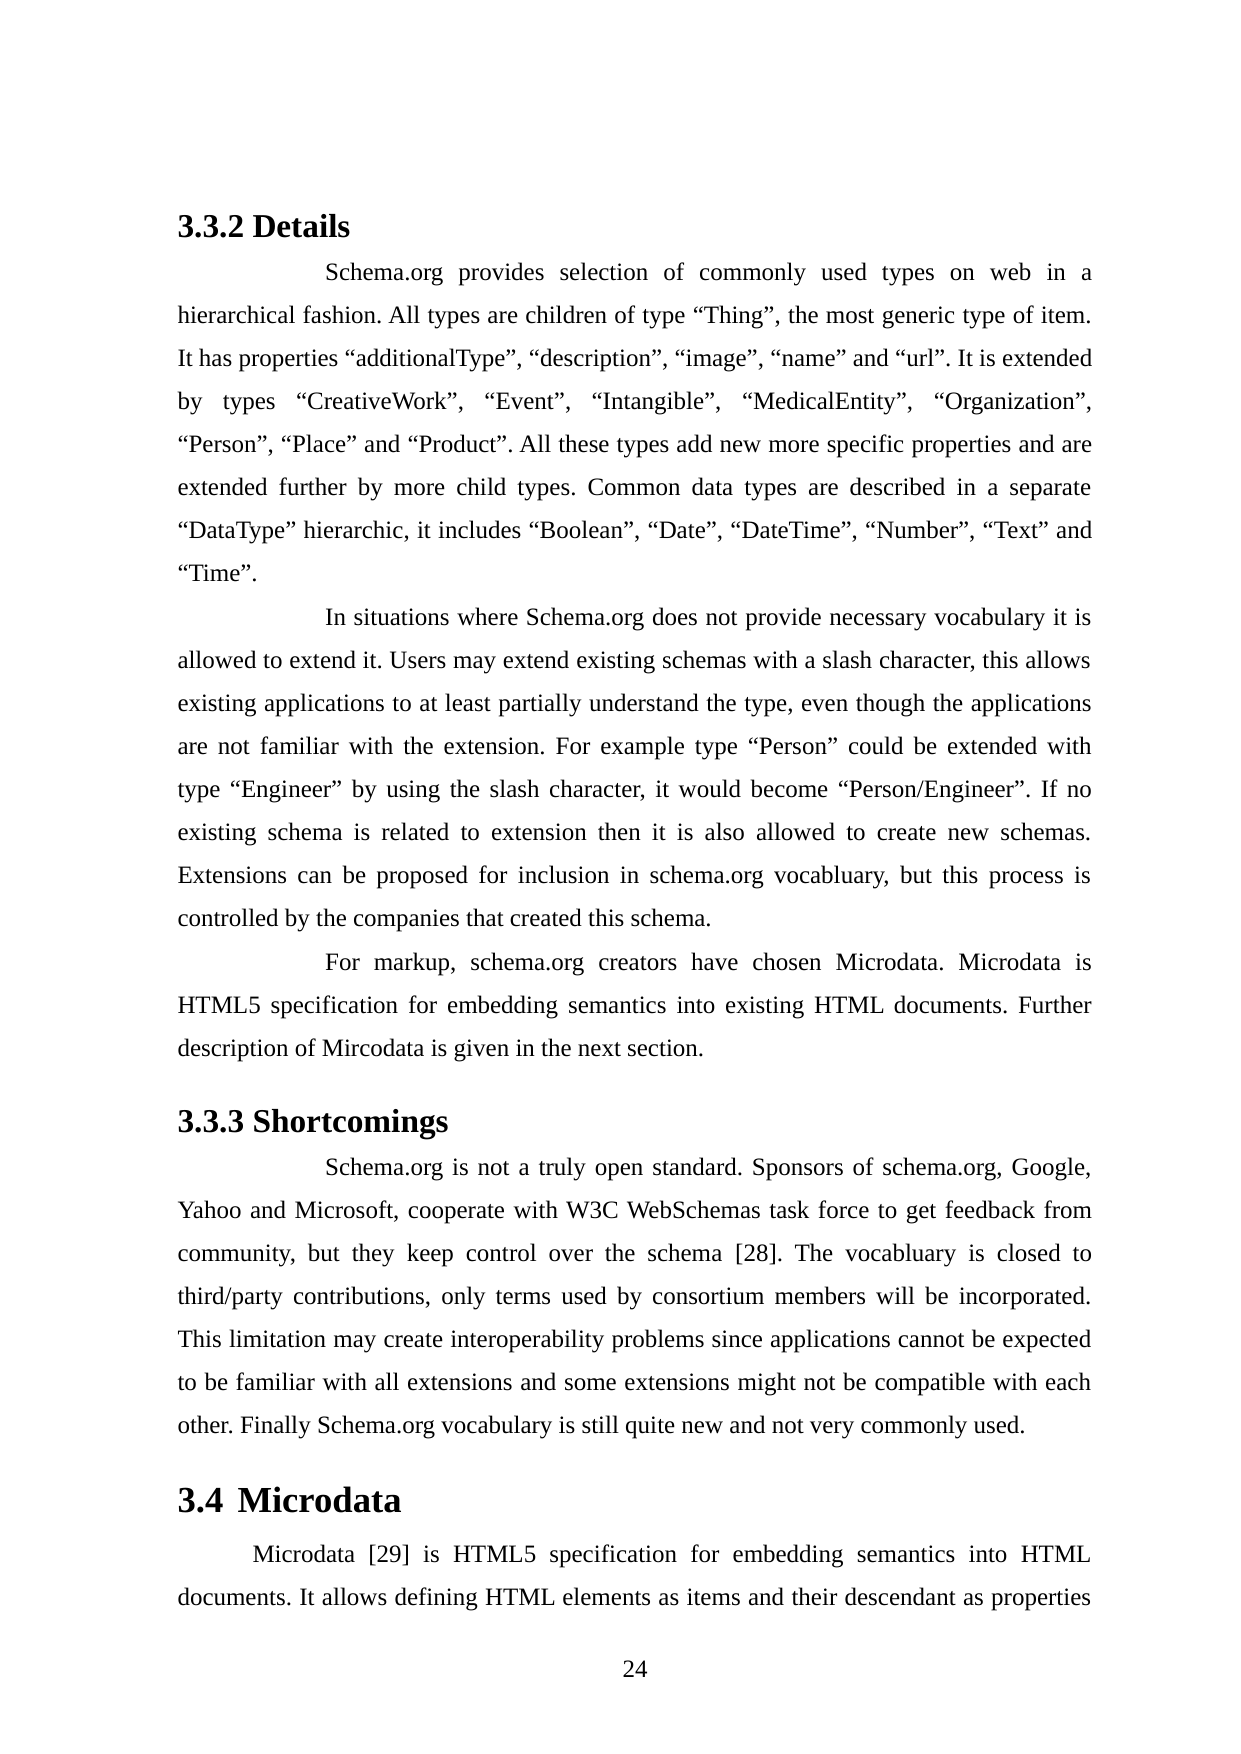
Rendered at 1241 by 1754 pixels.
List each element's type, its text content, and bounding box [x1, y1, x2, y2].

subtitle Shortcomings [177, 1101, 1093, 1139]
text Schema.org is not a truly open standard. Sponsors of schema.org, Google, Yahoo and Microsoft, cooperate with W3C WebSchemas task force to get feedback from community, but they keep control over the schema [28]. The vocabluary is closed to third/party contributions, only terms used by consortium members will be incorporated. This limitation may create interoperability problems since applications cannot be expected to be familiar with all extensions and some extensions might not be compatible with each other. Finally Schema.org vocabulary is still quite new and not very commonly used. [177, 1152, 1093, 1439]
subtitle Microdata [177, 1478, 1093, 1521]
text Microdata [29] is HTML5 specification for embedding semantics into HTML documents. It allows defining HTML elements as items and their descendant as properties [177, 1539, 1093, 1611]
text Schema.org provides selection of commonly used types on web in a hierarchical fashion. All types are children of type “Thing”, the most generic type of item. It has properties “additionalType”, “description”, “image”, “name” and “url”. It is extended by types “CreativeWork”, “Event”, “Intangible”, “MedicalEntity”, “Organization”, “Person”, “Place” and “Product”. All these types add new more specific properties and are extended further by more child types. Common data types are described in a separate “DataType” hierarchic, it includes “Boolean”, “Date”, “DateTime”, “Number”, “Text” and “Time”. [177, 257, 1093, 587]
subtitle Details [177, 206, 1093, 244]
text In situations where Schema.org does not provide necessary vocabulary it is allowed to extend it. Users may extend existing schemas with a slash character, this allows existing applications to at least partially understand the type, even though the applications are not familiar with the extension. For example type “Person” could be extended with type “Engineer” by using the slash character, it would become “Person/Engineer”. If no existing schema is related to extension then it is also allowed to create new schemas. Extensions can be proposed for inclusion in schema.org vocabluary, but this process is controlled by the companies that created this schema. [177, 602, 1093, 932]
text For markup, schema.org creators have chosen Microdata. Microdata is HTML5 specification for embedding semantics into existing HTML documents. Further description of Mircodata is given in the next section. [177, 947, 1093, 1062]
